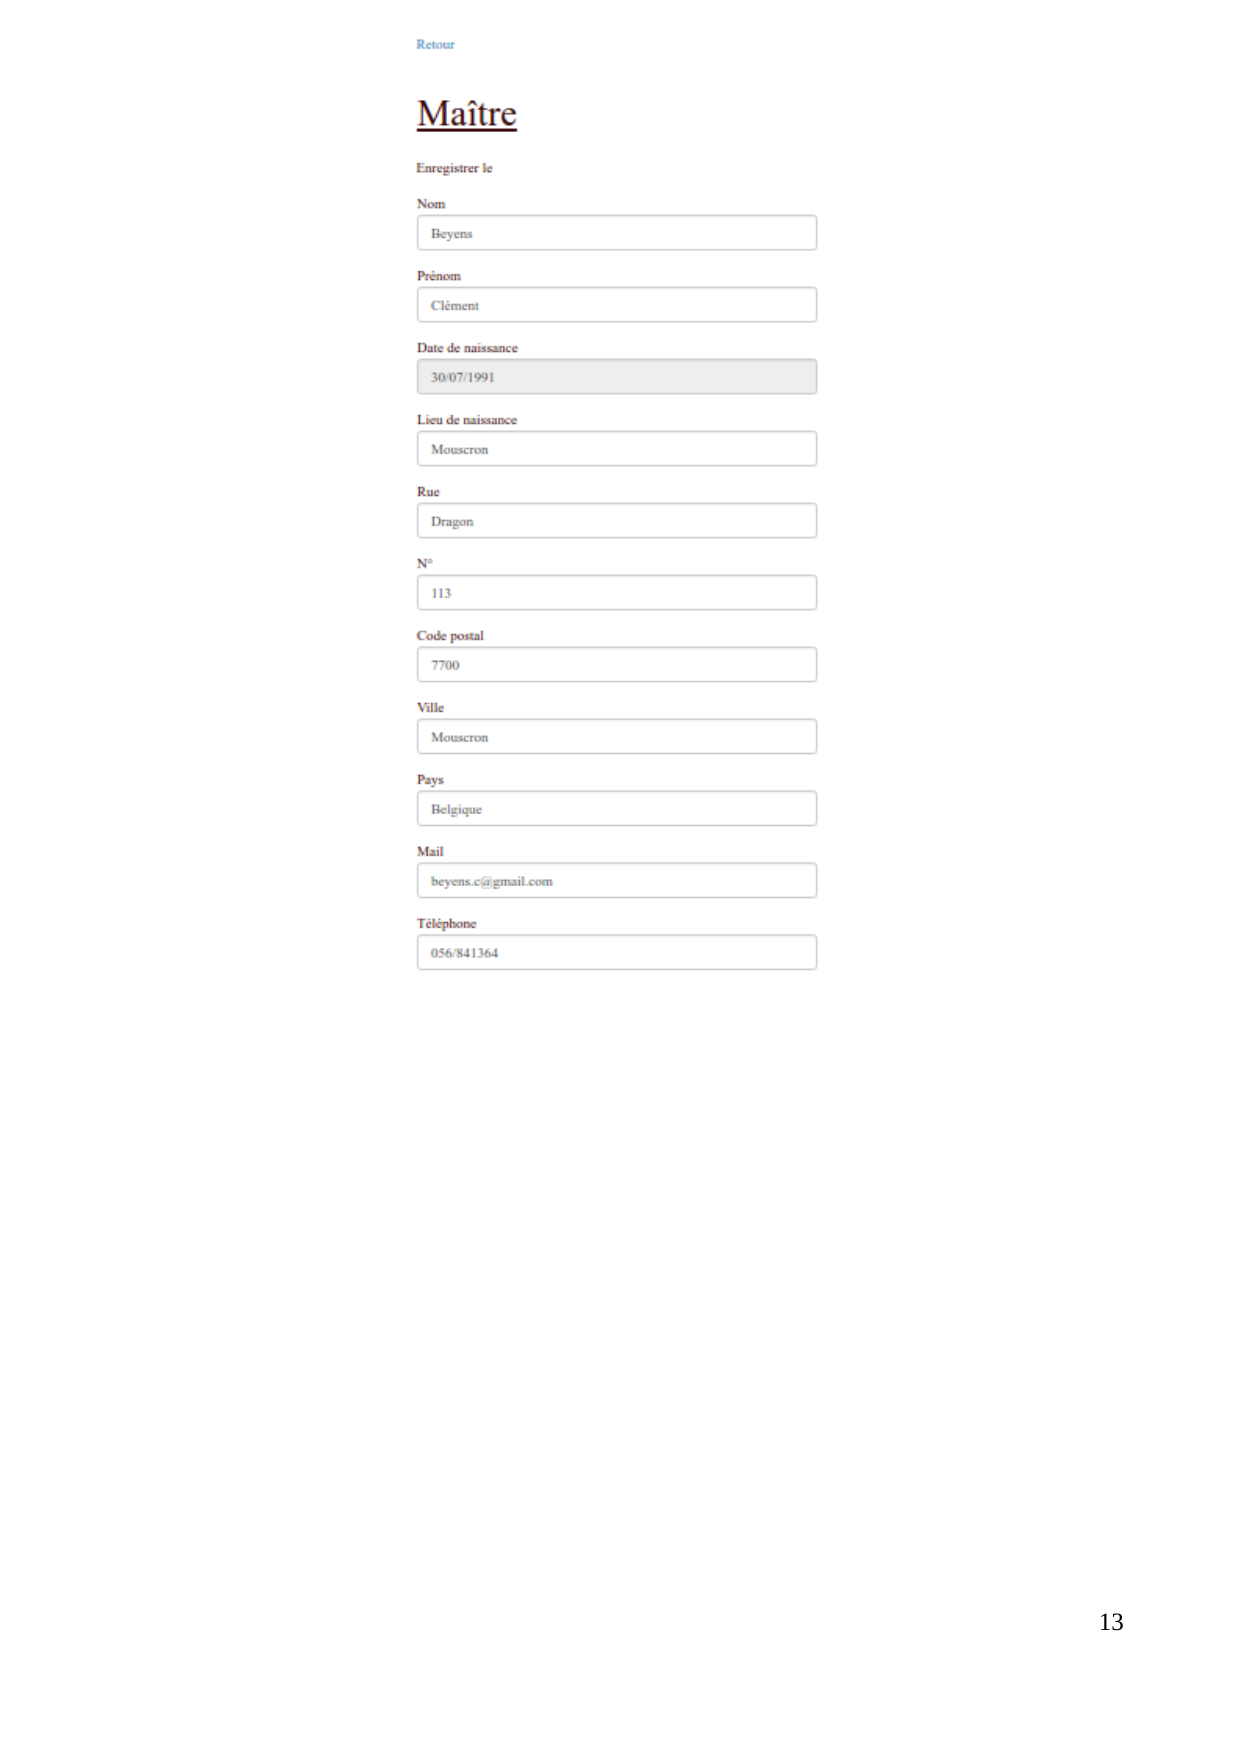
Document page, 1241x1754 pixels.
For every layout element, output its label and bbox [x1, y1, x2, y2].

picture [375, 35, 1051, 983]
